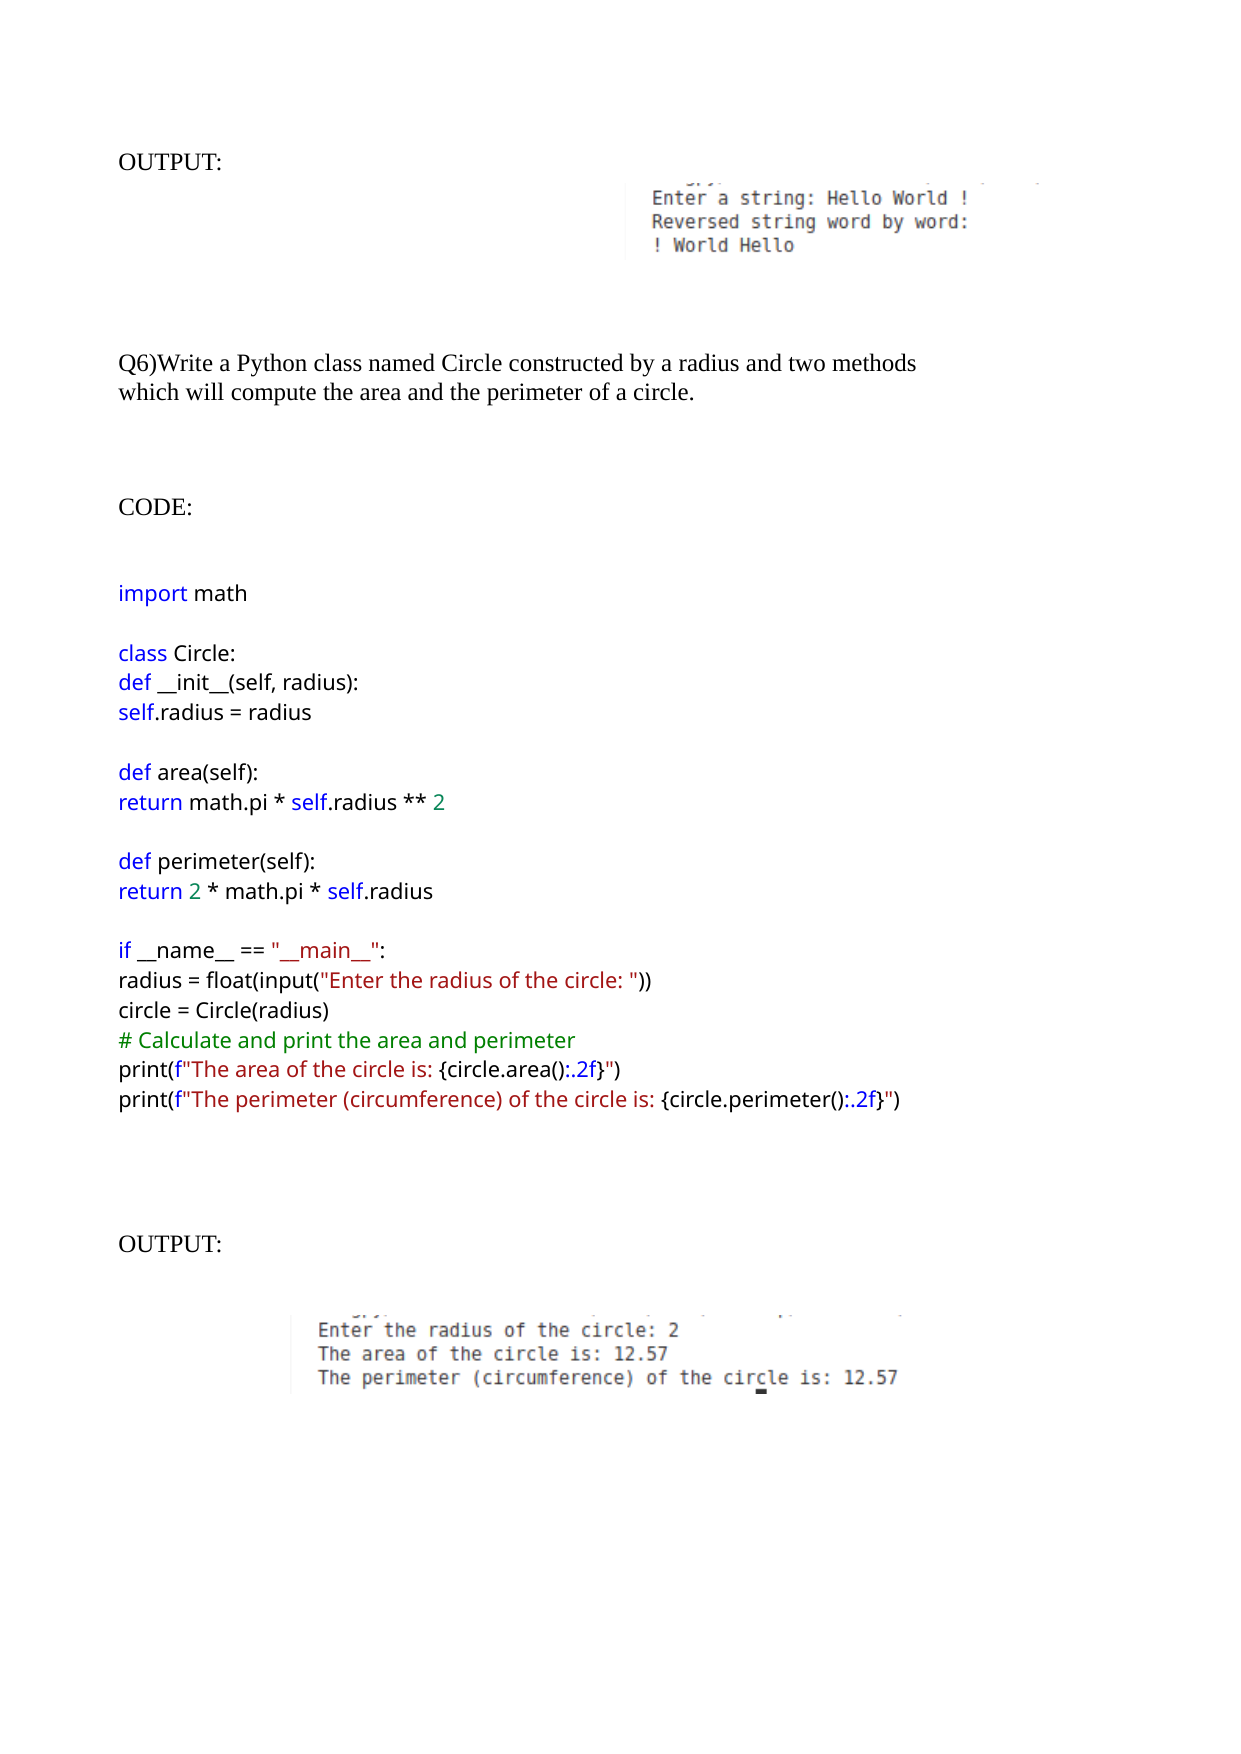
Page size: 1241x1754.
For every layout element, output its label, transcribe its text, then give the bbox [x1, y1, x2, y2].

text import math [118, 578, 1122, 608]
text return math.pi * self.radius ** 2 [118, 786, 1122, 816]
text OUTPUT: [118, 1229, 1122, 1258]
text print(f"The area of the circle is: {circle.area():.2f}") [118, 1054, 1122, 1084]
text # Calculate and print the area and perimeter [118, 1024, 1122, 1054]
text CODE: [118, 492, 1122, 521]
text def __init__(self, radius): [118, 667, 1122, 697]
text def perimeter(self): [118, 846, 1122, 876]
text print(f"The perimeter (circumference) of the circle is: {circle.perimeter():.2f}") [118, 1084, 1122, 1114]
text class Circle: [118, 638, 1122, 667]
text def area(self): [118, 757, 1122, 786]
picture [290, 1315, 950, 1394]
text self.radius = radius [118, 697, 1122, 727]
text if __name__ == "__main__": [118, 935, 1122, 965]
text Q6)Write a Python class named Circle constructed by a radius and two methods [118, 348, 1122, 377]
text which will compute the area and the perimeter of a circle. [118, 377, 1122, 406]
text OUTPUT: [118, 147, 1122, 176]
text circle = Circle(radius) [118, 995, 1122, 1024]
text return 2 * math.pi * self.radius [118, 876, 1122, 906]
picture [624, 183, 1053, 260]
text radius = float(input("Enter the radius of the circle: ")) [118, 965, 1122, 995]
